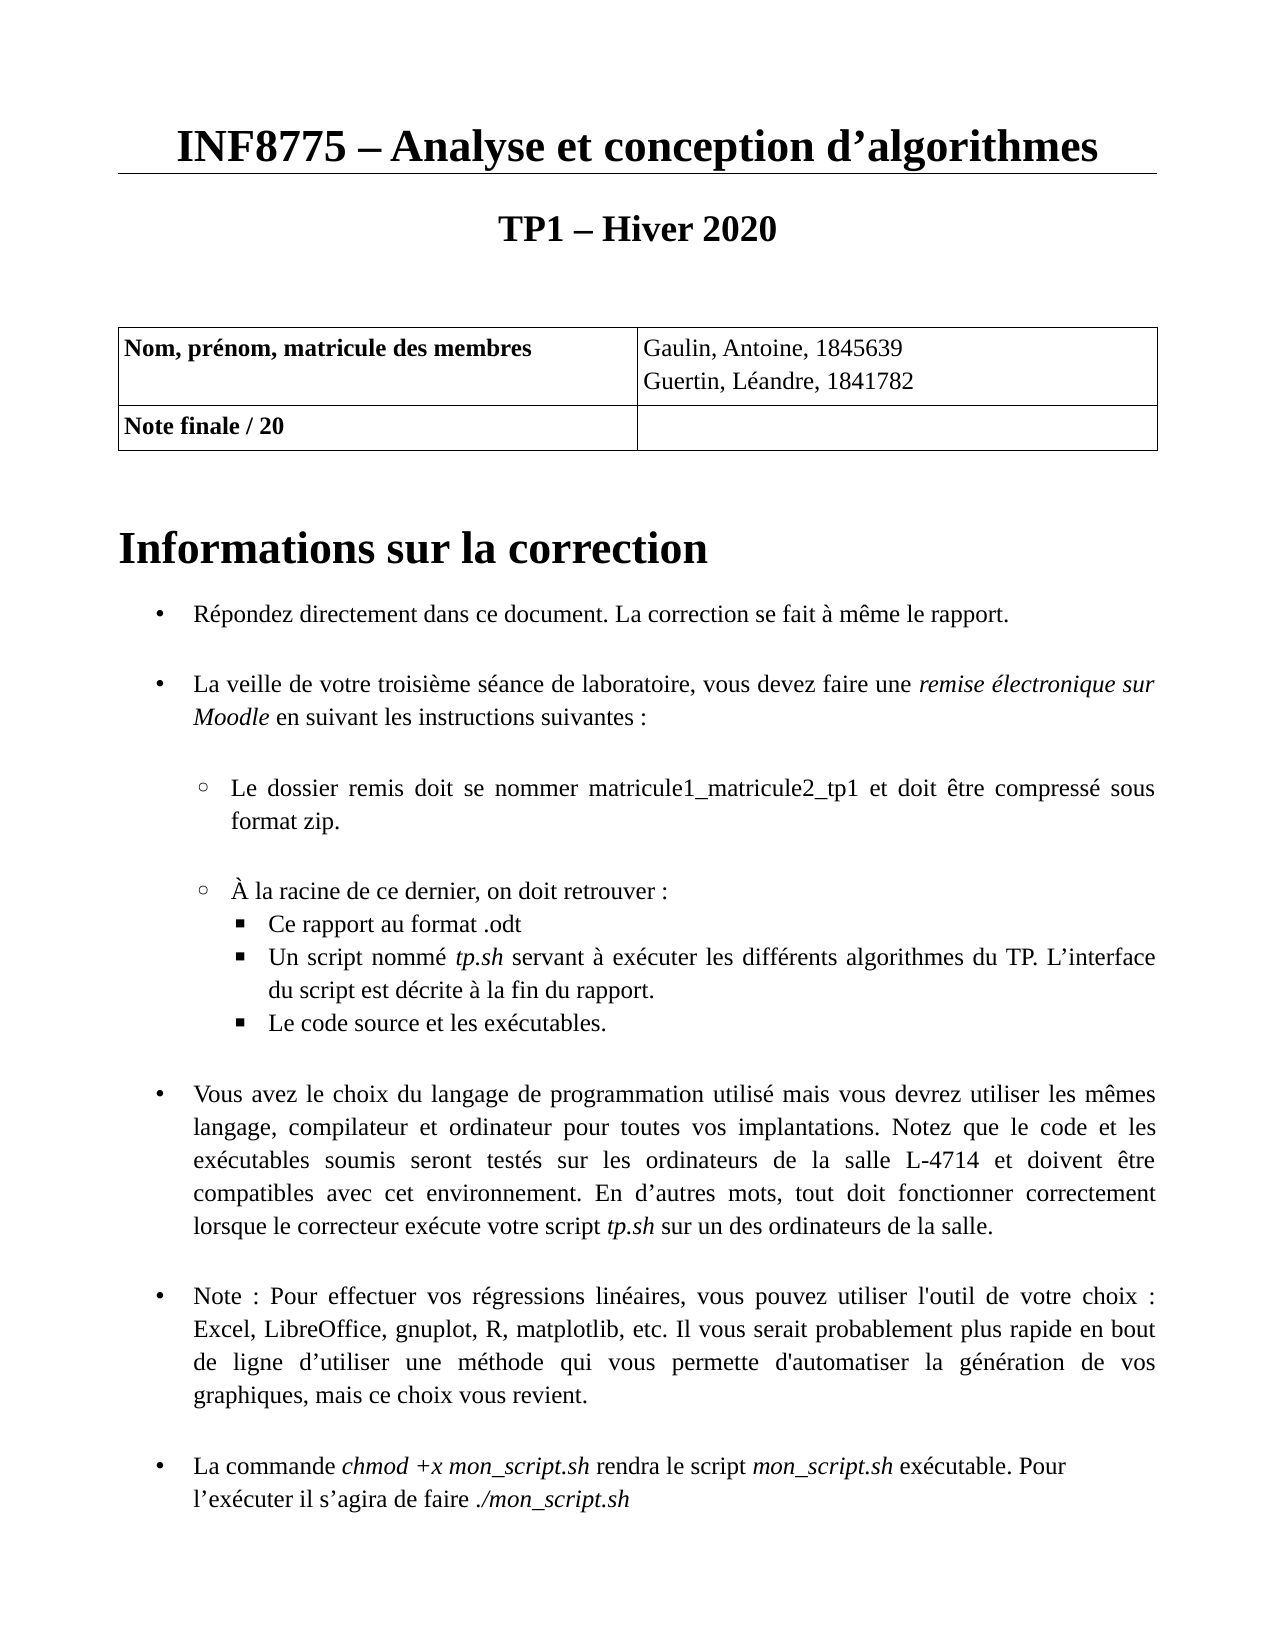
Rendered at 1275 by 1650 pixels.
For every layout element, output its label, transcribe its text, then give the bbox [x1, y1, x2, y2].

list Le code source et les exécutables. [231, 1008, 1157, 1037]
table_cell Note finale / 20 [119, 406, 637, 450]
table_header Gaulin, Antoine, 1845639 Guertin, Léandre, 1841782 [638, 328, 1157, 405]
list Note : Pour effectuer vos régressions linéaires, vous pouvez utiliser l'outil de votre choix : Excel, LibreOffice, gnuplot, R, matplotlib, etc. Il vous serait probablement plus rapide en bout de ligne d’utiliser une méthode qui vous permette d'automatiser la génération de vos graphiques, mais ce choix vous revient. [156, 1281, 1157, 1409]
subtitle INF8775 – Analyse et conception d’algorithmes [118, 118, 1157, 173]
list À la racine de ce dernier, on doit retrouver : [193, 876, 1157, 905]
table_header Nom, prénom, matricule des membres [119, 328, 637, 405]
subtitle Informations sur la correction [118, 521, 1157, 574]
list Vous avez le choix du langage de programmation utilisé mais vous devrez utiliser les mêmes langage, compilateur et ordinateur pour toutes vos implantations. Notez que le code et les exécutables soumis seront testés sur les ordinateurs de la salle L-4714 et doivent être compatibles avec cet environnement. En d’autres mots, tout doit fonctionner correctement lorsque le correcteur exécute votre script tp.sh sur un des ordinateurs de la salle. [156, 1079, 1157, 1240]
list Le dossier remis doit se nommer matricule1_matricule2_tp1 et doit être compressé sous format zip. [193, 773, 1157, 834]
table_cell [638, 406, 1157, 450]
list La commande chmod +x mon_script.sh rendra le script mon_script.sh exécutable. Pour l’exécuter il s’agira de faire ./mon_script.sh [156, 1451, 1157, 1513]
list La veille de votre troisième séance de laboratoire, vous devez faire une remise électronique sur Moodle en suivant les instructions suivantes : [156, 669, 1157, 731]
list Un script nommé tp.sh servant à exécuter les différents algorithmes du TP. L’interface du script est décrite à la fin du rapport. [231, 942, 1157, 1004]
list Ce rapport au format .odt [231, 909, 1157, 938]
subtitle TP1 – Hiver 2020 [118, 207, 1157, 250]
list Répondez directement dans ce document. La correction se fait à même le rapport. [156, 599, 1157, 627]
